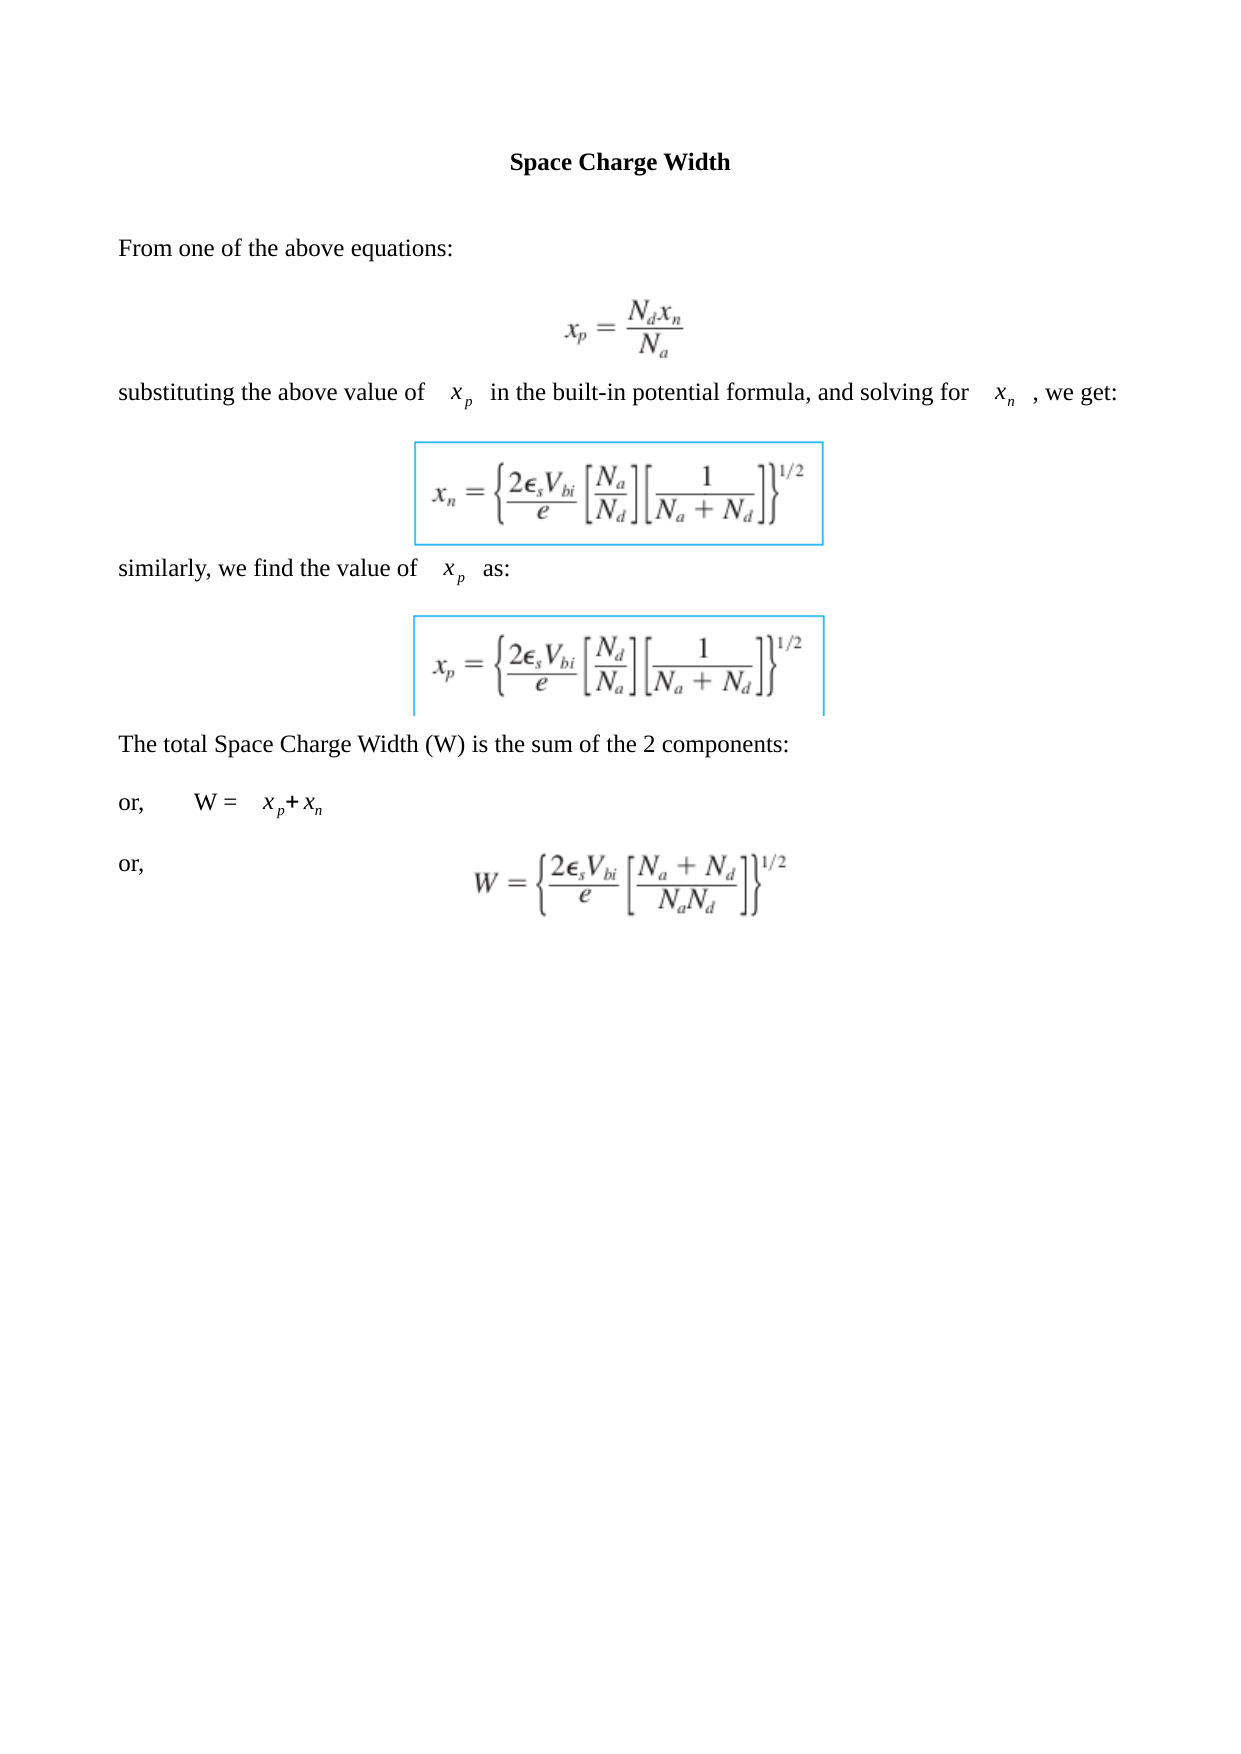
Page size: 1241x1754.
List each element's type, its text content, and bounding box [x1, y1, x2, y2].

picture [544, 290, 696, 366]
text substituting the above value of in the built-in potential formula, and solving for , we get: [118, 377, 1122, 409]
text [800, 848, 1122, 877]
text From one of the above equations: [118, 233, 1122, 262]
picture [413, 438, 827, 549]
text or, [118, 848, 452, 877]
text Space Charge Width [118, 147, 1122, 176]
text similarly, we find the value of as: [118, 553, 1122, 585]
text or, W = [118, 787, 1122, 819]
text The total Space Charge Width (W) is the sum of the 2 components: [118, 729, 1122, 758]
picture [412, 614, 828, 716]
picture [452, 836, 800, 923]
